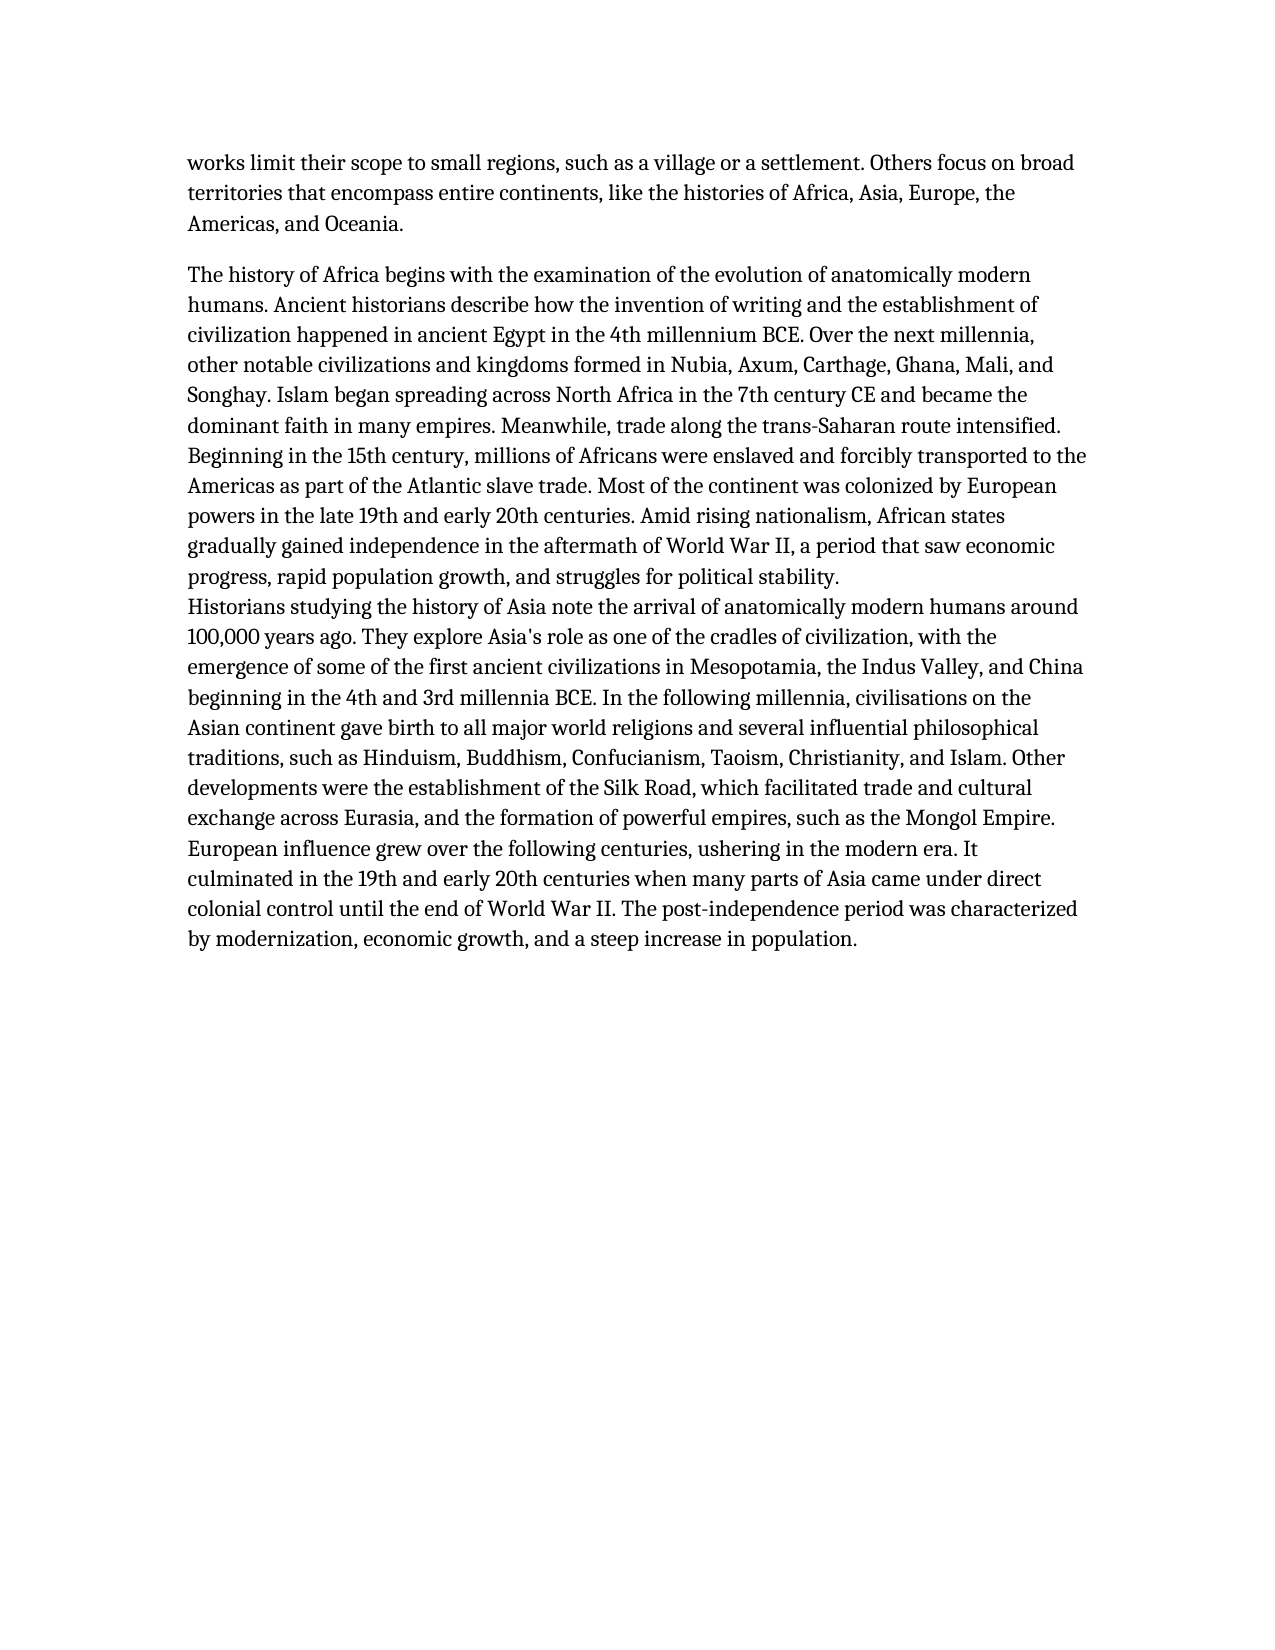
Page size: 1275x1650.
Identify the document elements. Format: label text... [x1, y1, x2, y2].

text The history of Africa begins with the examination of the evolution of anatomically modern humans. Ancient historians describe how the invention of writing and the establishment of civilization happened in ancient Egypt in the 4th millennium BCE. Over the next millennia, other notable civilizations and kingdoms formed in Nubia, Axum, Carthage, Ghana, Mali, and Songhay. Islam began spreading across North Africa in the 7th century CE and became the dominant faith in many empires. Meanwhile, trade along the trans-Saharan route intensified. Beginning in the 15th century, millions of Africans were enslaved and forcibly transported to the Americas as part of the Atlantic slave trade. Most of the continent was colonized by European powers in the late 19th and early 20th centuries. Amid rising nationalism, African states gradually gained independence in the aftermath of World War II, a period that saw economic progress, rapid population growth, and struggles for political stability. Historians studying the history of Asia note the arrival of anatomically modern humans around 100,000 years ago. They explore Asia's role as one of the cradles of civilization, with the emergence of some of the first ancient civilizations in Mesopotamia, the Indus Valley, and China beginning in the 4th and 3rd millennia BCE. In the following millennia, civilisations on the Asian continent gave birth to all major world religions and several influential philosophical traditions, such as Hinduism, Buddhism, Confucianism, Taoism, Christianity, and Islam. Other developments were the establishment of the Silk Road, which facilitated trade and cultural exchange across Eurasia, and the formation of powerful empires, such as the Mongol Empire. European influence grew over the following centuries, ushering in the modern era. It culminated in the 19th and early 20th centuries when many parts of Asia came under direct colonial control until the end of World War II. The post-independence period was characterized by modernization, economic growth, and a steep increase in population. [187, 261, 1087, 952]
text works limit their scope to small regions, such as a village or a settlement. Others focus on broad territories that encompass entire continents, like the histories of Africa, Asia, Europe, the Americas, and Oceania. [187, 150, 1087, 237]
